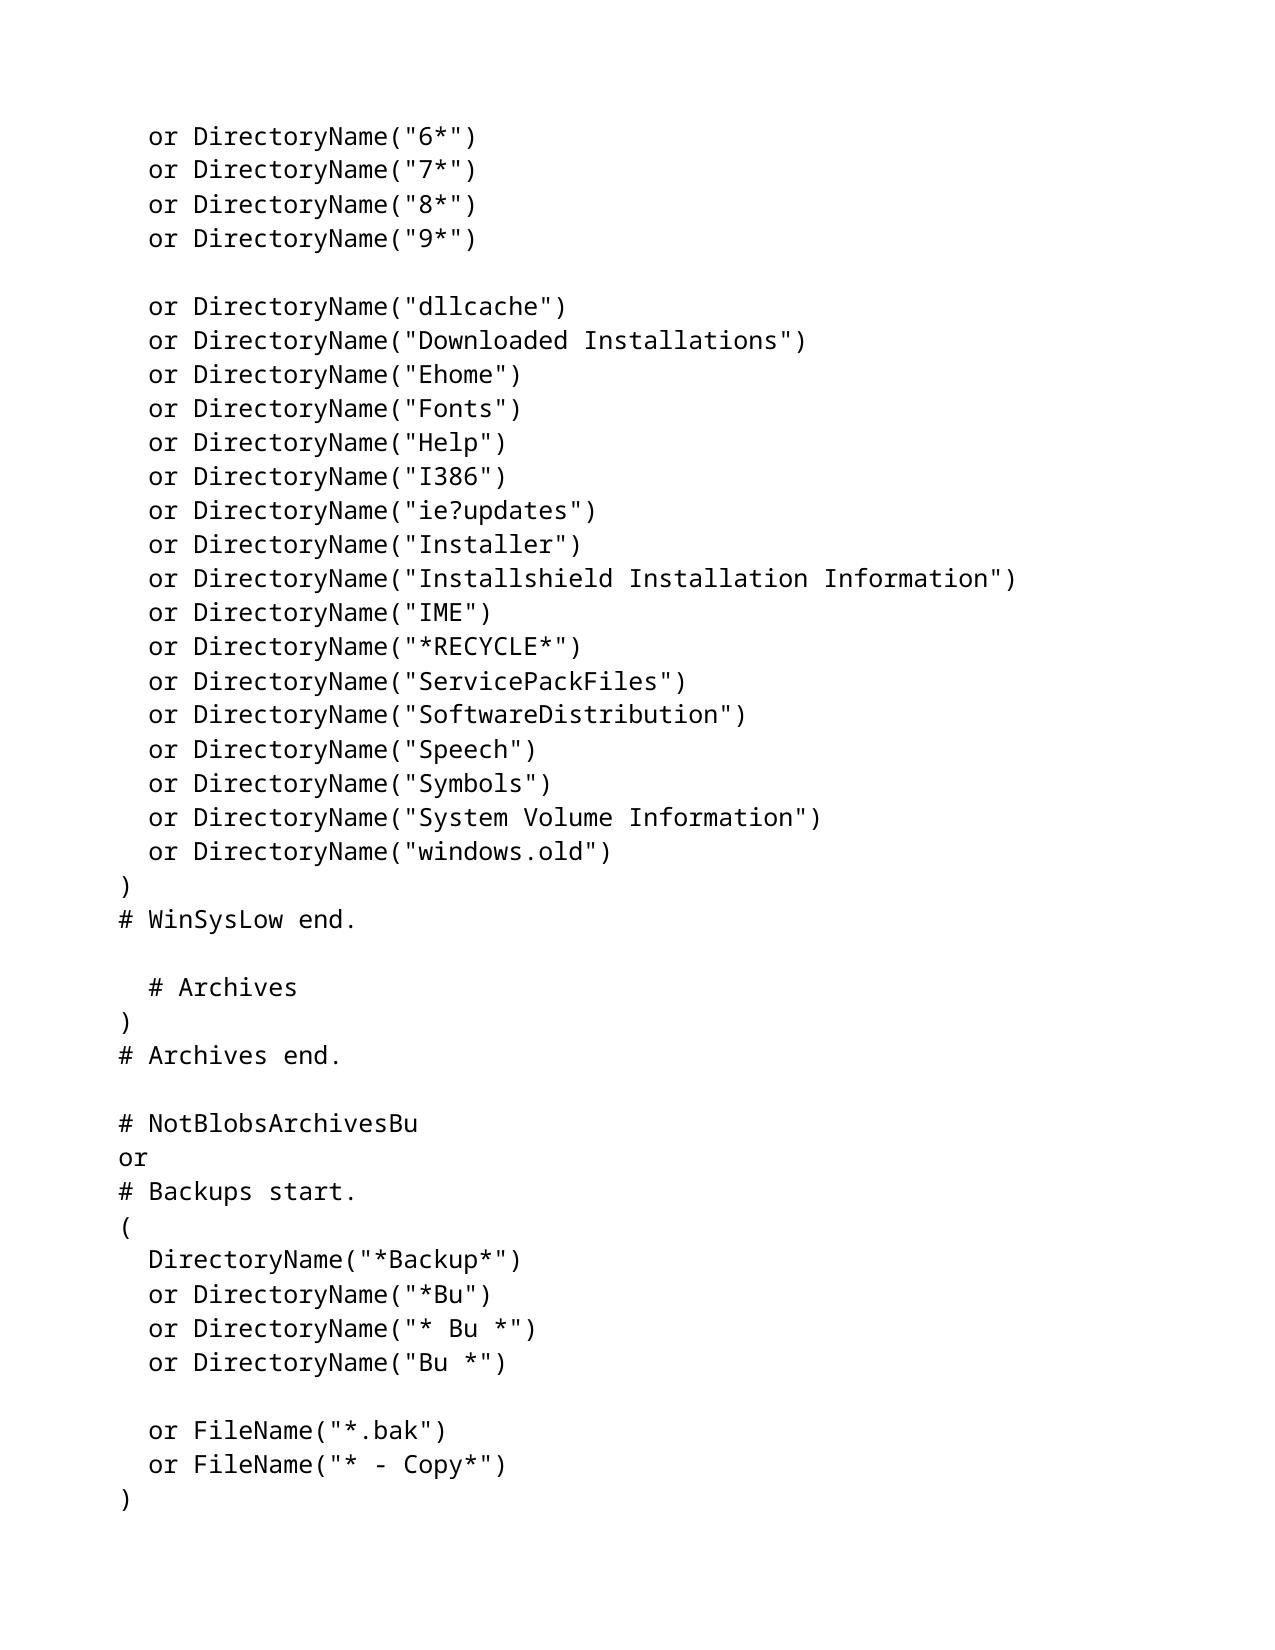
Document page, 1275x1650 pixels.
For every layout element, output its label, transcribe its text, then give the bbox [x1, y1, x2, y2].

text or DirectoryName("I386") [118, 459, 1157, 493]
text or DirectoryName("Downloaded Installations") [118, 322, 1157, 357]
text or DirectoryName("6*") [118, 118, 1157, 152]
text or DirectoryName("SoftwareDistribution") [118, 697, 1157, 731]
text # Backups start. [118, 1174, 1157, 1208]
text or DirectoryName("7*") [118, 152, 1157, 186]
text ) [118, 867, 1157, 902]
text or DirectoryName("dllcache") [118, 288, 1157, 322]
text # Archives end. [118, 1038, 1157, 1072]
text or DirectoryName("*RECYCLE*") [118, 629, 1157, 663]
text or DirectoryName("9*") [118, 220, 1157, 254]
text or DirectoryName("windows.old") [118, 833, 1157, 867]
text or DirectoryName("Installshield Installation Information") [118, 561, 1157, 595]
text or DirectoryName("Fonts") [118, 391, 1157, 425]
text # NotBlobsArchivesBu [118, 1106, 1157, 1140]
text or DirectoryName("ServicePackFiles") [118, 663, 1157, 697]
text or DirectoryName("ie?updates") [118, 493, 1157, 527]
text or DirectoryName("Ehome") [118, 357, 1157, 391]
text ) [118, 1004, 1157, 1038]
text or DirectoryName("Installer") [118, 527, 1157, 561]
text or DirectoryName("IME") [118, 595, 1157, 629]
text or [118, 1140, 1157, 1174]
text DirectoryName("*Backup*") [118, 1242, 1157, 1276]
text ) [118, 1481, 1157, 1515]
text or FileName("*.bak") [118, 1412, 1157, 1447]
text or DirectoryName("Help") [118, 425, 1157, 459]
text or DirectoryName("Symbols") [118, 765, 1157, 799]
text or DirectoryName("8*") [118, 186, 1157, 220]
text ( [118, 1208, 1157, 1242]
text or DirectoryName("System Volume Information") [118, 799, 1157, 833]
text or DirectoryName("Speech") [118, 731, 1157, 765]
text or DirectoryName("* Bu *") [118, 1310, 1157, 1344]
text or DirectoryName("Bu *") [118, 1344, 1157, 1378]
text # WinSysLow end. [118, 902, 1157, 936]
text or FileName("* - Copy*") [118, 1447, 1157, 1481]
text # Archives [118, 970, 1157, 1004]
text or DirectoryName("*Bu") [118, 1276, 1157, 1310]
